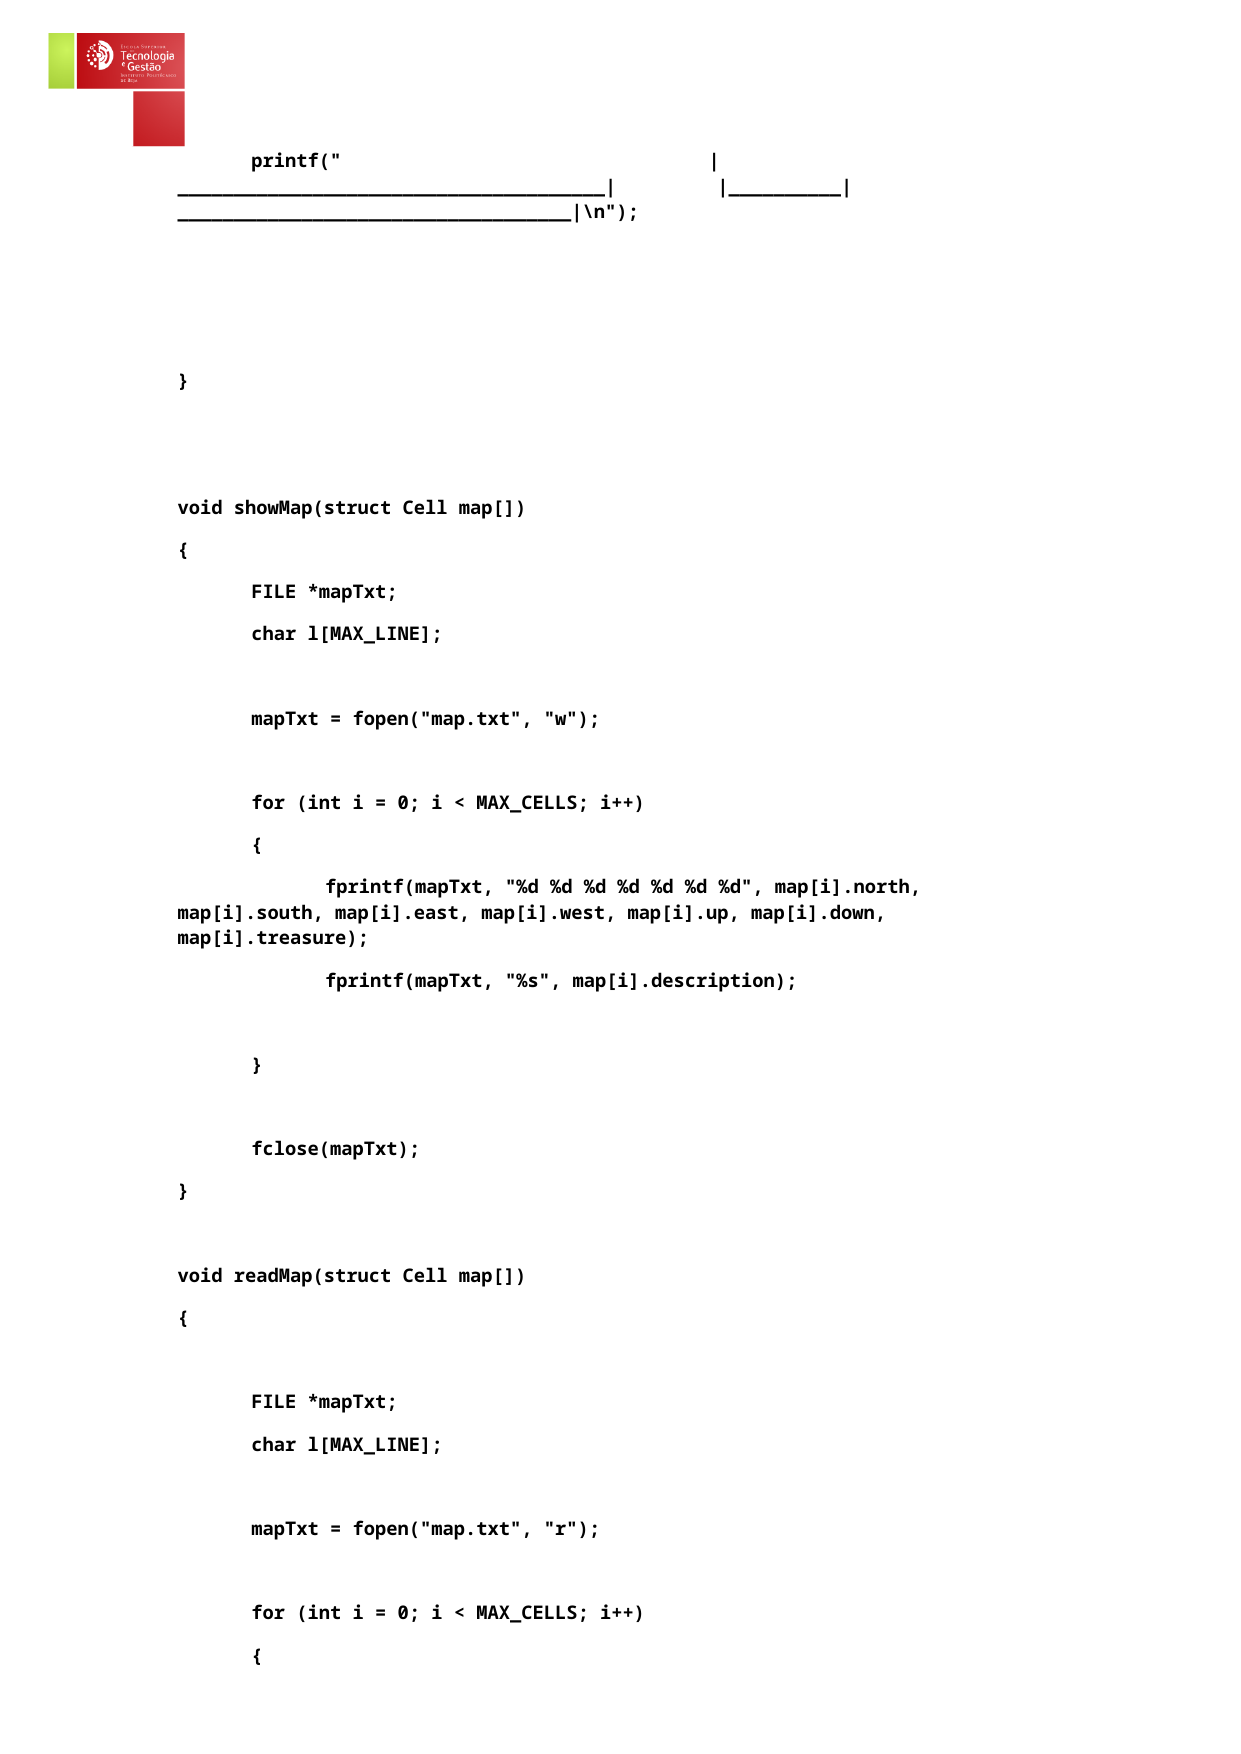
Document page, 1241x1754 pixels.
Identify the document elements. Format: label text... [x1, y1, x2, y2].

text void readMap(struct Cell map[]) [177, 1262, 1063, 1288]
text char l[MAX_LINE]; [177, 1431, 1063, 1456]
text fprintf(mapTxt, "%s", map[i].description); [177, 967, 1063, 992]
text printf(" |______________________________________| |__________|___________________________________|\n"); [177, 148, 1063, 224]
text char l[MAX_LINE]; [177, 621, 1063, 646]
text mapTxt = fopen("map.txt", "w"); [177, 705, 1063, 730]
text for (int i = 0; i < MAX_CELLS; i++) [177, 789, 1063, 815]
text { [177, 1304, 1063, 1330]
text } [177, 1051, 1063, 1077]
text FILE *mapTxt; [177, 578, 1063, 604]
text { [177, 1642, 1063, 1667]
text { [177, 831, 1063, 857]
text } [177, 367, 1063, 393]
text void showMap(struct Cell map[]) [177, 494, 1063, 519]
text } [177, 1178, 1063, 1203]
text fclose(mapTxt); [177, 1136, 1063, 1161]
text mapTxt = fopen("map.txt", "r"); [177, 1515, 1063, 1541]
text fprintf(mapTxt, "%d %d %d %d %d %d %d", map[i].north, map[i].south, map[i].east, map[i].west, map[i].up, map[i].down, map[i].treasure); [177, 874, 1063, 950]
text FILE *mapTxt; [177, 1389, 1063, 1414]
text for (int i = 0; i < MAX_CELLS; i++) [177, 1600, 1063, 1625]
text { [177, 536, 1063, 562]
